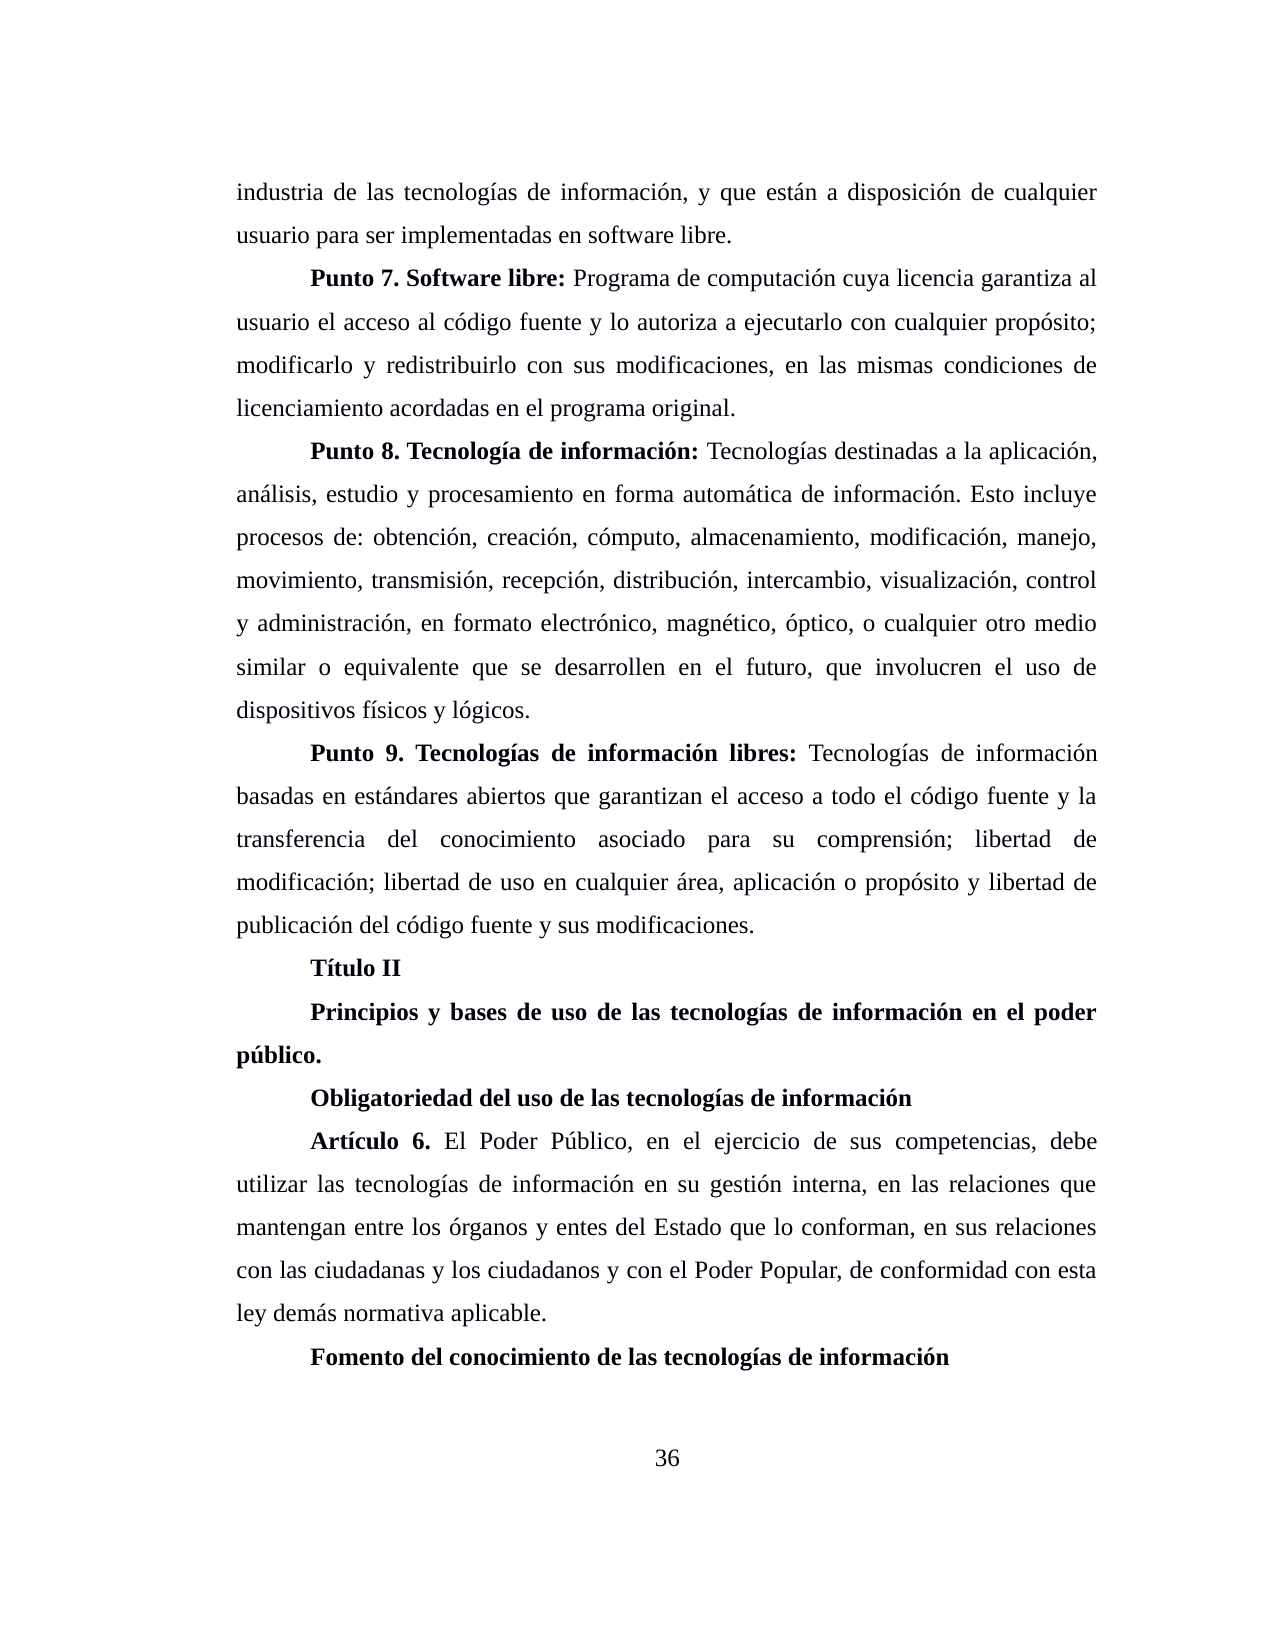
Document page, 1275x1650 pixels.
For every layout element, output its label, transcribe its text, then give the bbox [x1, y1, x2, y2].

text Título II [236, 953, 1098, 982]
text Punto 7. Software libre: Programa de computación cuya licencia garantiza al usuario el acceso al código fuente y lo autoriza a ejecutarlo con cualquier propósito; modificarlo y redistribuirlo con sus modificaciones, en las mismas condiciones de licenciamiento acordadas en el programa original. [236, 263, 1098, 422]
text Fomento del conocimiento de las tecnologías de información [236, 1342, 1098, 1370]
text Principios y bases de uso de las tecnologías de información en el poder público. [236, 997, 1098, 1068]
text Obligatoriedad del uso de las tecnologías de información [236, 1083, 1098, 1112]
text Artículo 6. El Poder Público, en el ejercicio de sus competencias, debe utilizar las tecnologías de información en su gestión interna, en las relaciones que mantengan entre los órganos y entes del Estado que lo conforman, en sus relaciones con las ciudadanas y los ciudadanos y con el Poder Popular, de conformidad con esta ley demás normativa aplicable. [236, 1126, 1098, 1327]
text industria de las tecnologías de información, y que están a disposición de cualquier usuario para ser implementadas en software libre. [236, 177, 1098, 249]
text Punto 9. Tecnologías de información libres: Tecnologías de información basadas en estándares abiertos que garantizan el acceso a todo el código fuente y la transferencia del conocimiento asociado para su comprensión; libertad de modificación; libertad de uso en cualquier área, aplicación o propósito y libertad de publicación del código fuente y sus modificaciones. [236, 738, 1098, 939]
text Punto 8. Tecnología de información: Tecnologías destinadas a la aplicación, análisis, estudio y procesamiento en forma automática de información. Esto incluye procesos de: obtención, creación, cómputo, almacenamiento, modificación, manejo, movimiento, transmisión, recepción, distribución, intercambio, visualización, control y administración, en formato electrónico, magnético, óptico, o cualquier otro medio similar o equivalente que se desarrollen en el futuro, que involucren el uso de dispositivos físicos y lógicos. [236, 436, 1098, 723]
